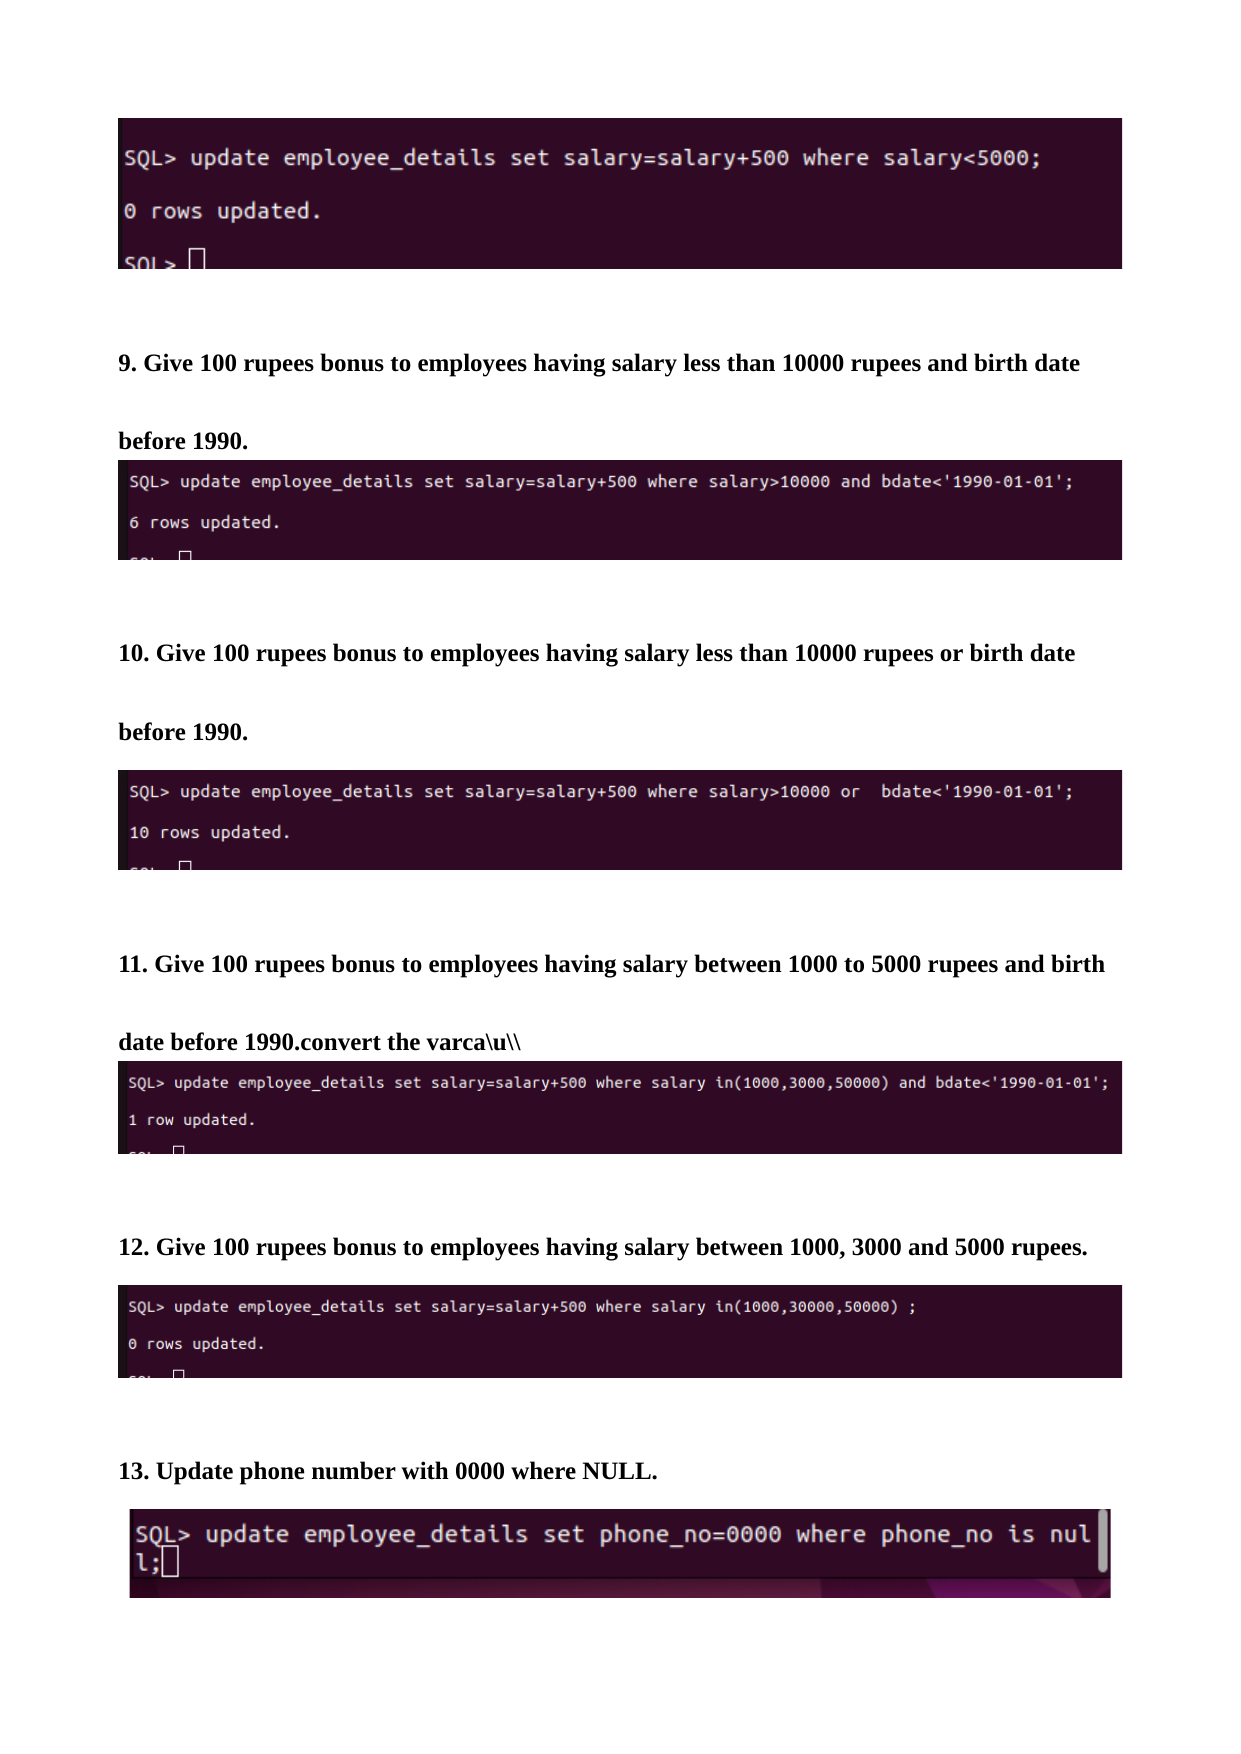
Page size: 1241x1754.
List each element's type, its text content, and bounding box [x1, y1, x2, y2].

picture [118, 1285, 1123, 1378]
text 9. Give 100 rupees bonus to employees having salary less than 10000 rupees and birth date [118, 348, 1122, 376]
picture [118, 770, 1123, 870]
text 12. Give 100 rupees bonus to employees having salary between 1000, 3000 and 5000 rupees. [118, 1232, 1122, 1261]
text before 1990. [118, 426, 1122, 455]
picture [118, 118, 1123, 269]
text 10. Give 100 rupees bonus to employees having salary less than 10000 rupees or birth date [118, 638, 1122, 667]
text date before 1990.convert the varca\u\\ [118, 1027, 1122, 1056]
text before 1990. [118, 717, 1122, 746]
picture [118, 1061, 1123, 1154]
picture [118, 460, 1123, 560]
picture [129, 1509, 1111, 1598]
text 13. Update phone number with 0000 where NULL. [118, 1456, 1122, 1485]
text 11. Give 100 rupees bonus to employees having salary between 1000 to 5000 rupees and birth [118, 949, 1122, 977]
